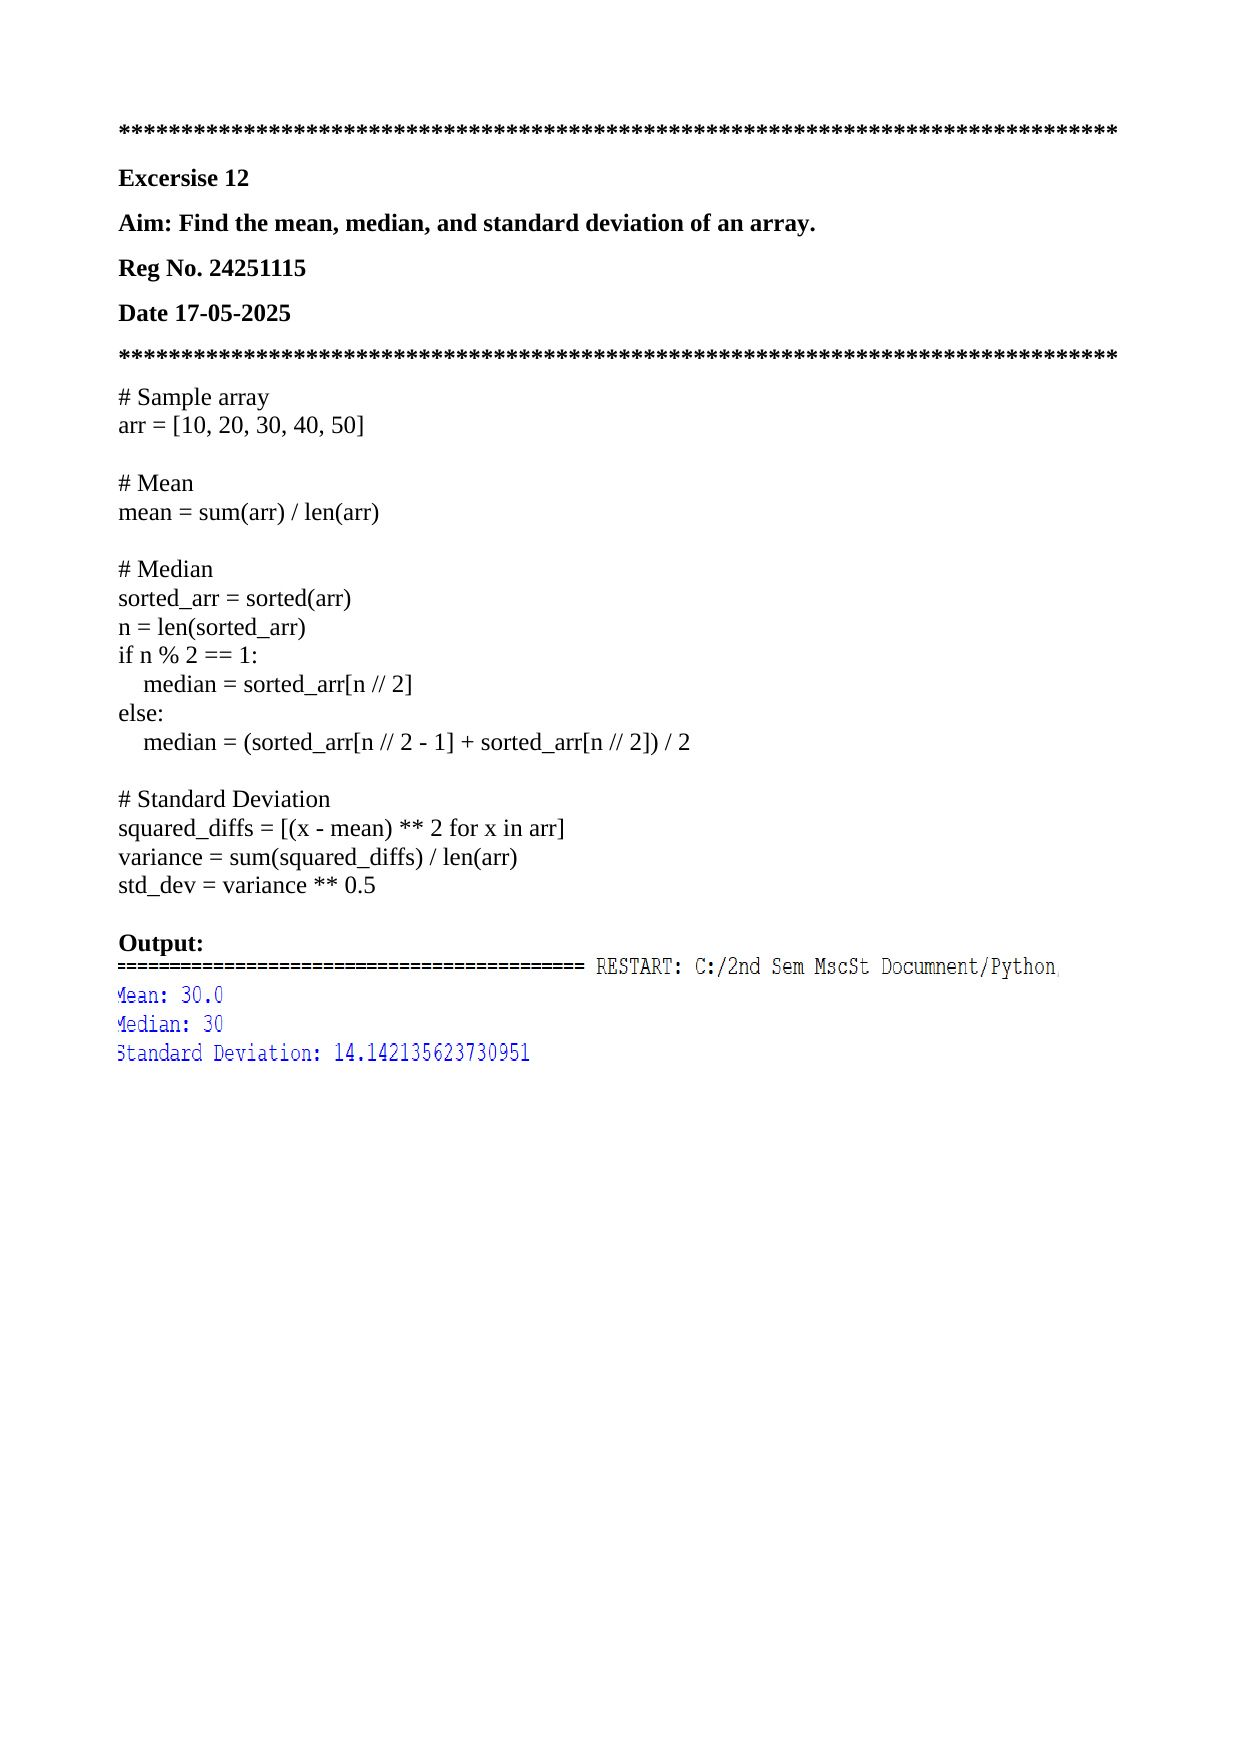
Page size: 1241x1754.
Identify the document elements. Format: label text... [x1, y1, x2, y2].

text Excersise 12 [118, 163, 1122, 192]
text Reg No. 24251115 [118, 253, 1122, 282]
picture [118, 956, 1059, 1086]
text arr = [10, 20, 30, 40, 50] [118, 410, 1122, 439]
text # Sample array [118, 382, 1122, 410]
text if n % 2 == 1: [118, 640, 1122, 669]
text std_dev = variance ** 0.5 [118, 870, 1122, 899]
text else: [118, 698, 1122, 727]
text # Mean [118, 468, 1122, 497]
text Date 17-05-2025 [118, 298, 1122, 326]
text # Median [118, 554, 1122, 583]
text variance = sum(squared_diffs) / len(arr) [118, 842, 1122, 870]
text n = len(sorted_arr) [118, 612, 1122, 640]
text # Standard Deviation [118, 784, 1122, 813]
text Aim: Find the mean, median, and standard deviation of an array. [118, 208, 1122, 237]
text squared_diffs = [(x - mean) ** 2 for x in arr] [118, 813, 1122, 842]
text mean = sum(arr) / len(arr) [118, 497, 1122, 525]
text ******************************************************************************** [118, 118, 1122, 147]
text ******************************************************************************** [118, 343, 1122, 371]
text median = sorted_arr[n // 2] [118, 669, 1122, 698]
text sorted_arr = sorted(arr) [118, 583, 1122, 612]
text Output: [118, 928, 1122, 957]
text median = (sorted_arr[n // 2 - 1] + sorted_arr[n // 2]) / 2 [118, 727, 1122, 755]
